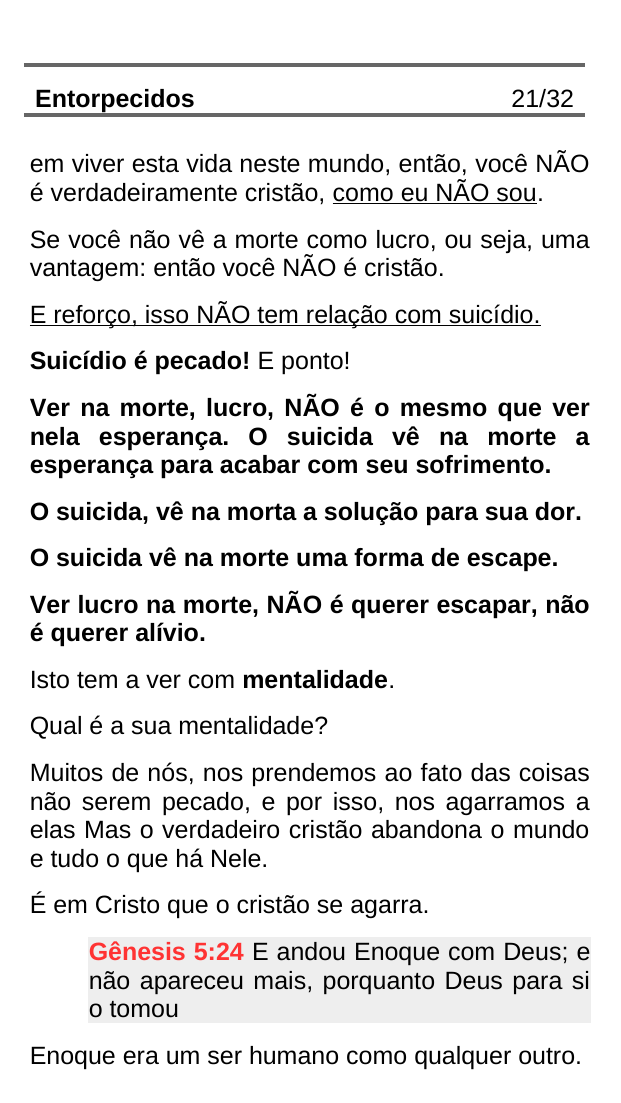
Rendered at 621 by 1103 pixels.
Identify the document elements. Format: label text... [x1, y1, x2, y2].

text Ver na morte, lucro, NÃO é o mesmo que ver nela esperança. O suicida vê na morte a esperança para acabar com seu sofrimento. [29, 393, 591, 479]
text Isto tem a ver com mentalidade. [29, 665, 591, 694]
text Se você não vê a morte como lucro, ou seja, uma vantagem: então você NÃO é cristão. [29, 225, 591, 282]
text É em Cristo que o cristão se agarra. [29, 891, 591, 919]
text E reforço, isso NÃO tem relação com suicídio. [29, 300, 591, 329]
text Muitos de nós, nos prendemos ao fato das coisas não serem pecado, e por isso, nos agarramos a elas Mas o verdadeiro cristão abandona o mundo e tudo o que há Nele. [29, 758, 591, 873]
list Gênesis 5:24 E andou Enoque com Deus; e não apareceu mais, porquanto Deus para si o tomou [88, 937, 591, 1023]
text Qual é a sua mentalidade? [29, 711, 591, 740]
text Suicídio é pecado! E ponto! [29, 346, 591, 375]
text O suicida, vê na morta a solução para sua dor. [29, 497, 591, 526]
text O suicida vê na morte uma forma de escape. [29, 543, 591, 572]
text Enoque era um ser humano como qualquer outro. [29, 1041, 591, 1070]
text Ver lucro na morte, NÃO é querer escapar, não é querer alívio. [29, 590, 591, 647]
text em viver esta vida neste mundo, então, você NÃO é verdadeiramente cristão, como eu NÃO sou. [29, 149, 591, 207]
